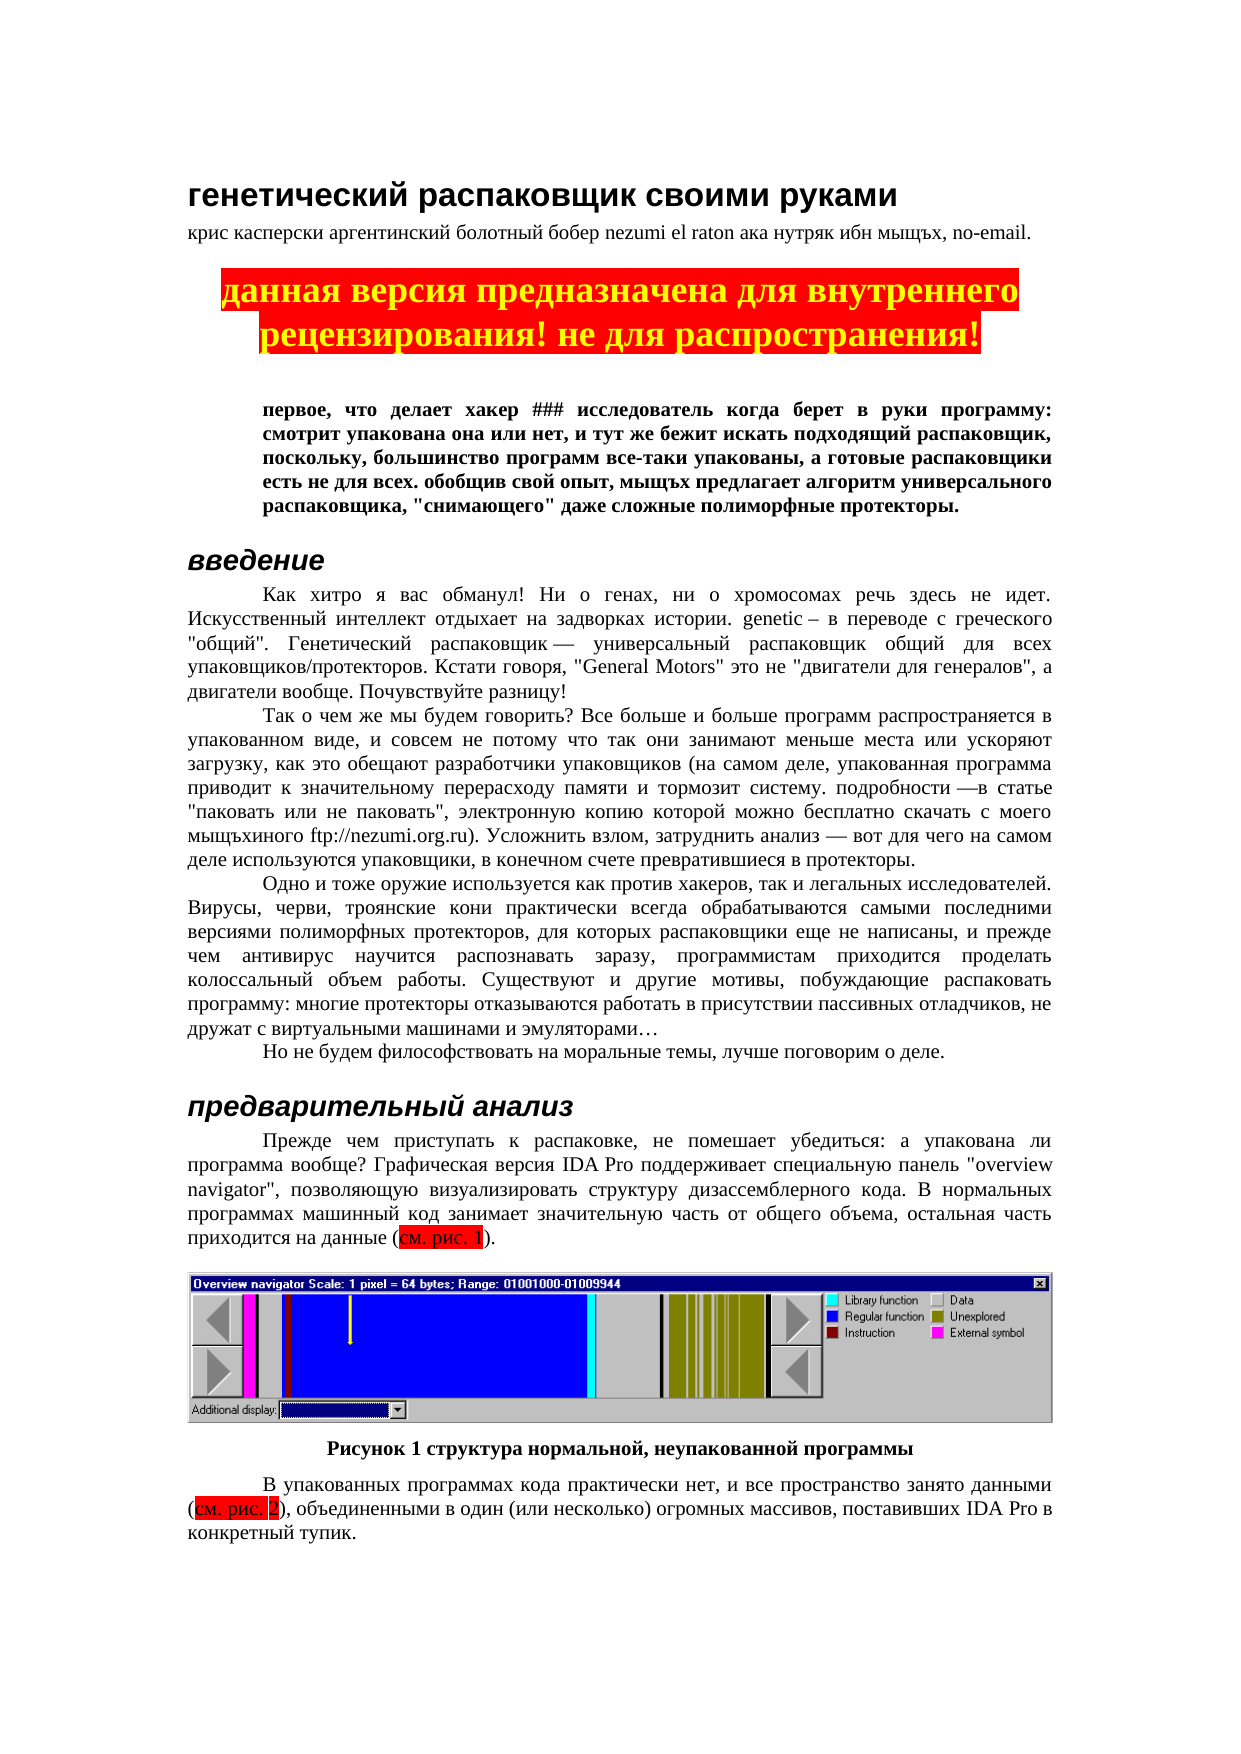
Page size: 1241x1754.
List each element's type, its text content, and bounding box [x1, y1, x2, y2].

text В упакованных программах кода практически нет, и все пространство занято данными (см. рис. 2), объединенными в один (или несколько) огромных массивов, поставивших IDA Pro в конкретный тупик. [187, 1472, 1053, 1544]
text первое, что делает хакер ### исследователь когда берет в руки программу: смотрит упакована она или нет, и тут же бежит искать подходящий распаковщик, поскольку, большинство программ все-таки упакованы, а готовые распаковщики есть не для всех. обобщив свой опыт, мыщъх предлагает алгоритм универсального распаковщика, "снимающего" даже сложные полиморфные протекторы. [262, 397, 1053, 517]
text Так о чем же мы будем говорить? Все больше и больше программ распространяется в упакованном виде, и совсем не потому что так они занимают меньше места или ускоряют загрузку, как это обещают разработчики упаковщиков (на самом деле, упакованная программа приводит к значительному перерасходу памяти и тормозит систему. подробности —в статье "паковать или не паковать", электронную копию которой можно бесплатно скачать с моего мыщъхиного ftp://nezumi.org.ru). Усложнить взлом, затруднить анализ — вот для чего на самом деле используются упаковщики, в конечном счете превратившиеся в протекторы. [187, 703, 1053, 871]
text Одно и тоже оружие используется как против хакеров, так и легальных исследователей. Вирусы, черви, троянские кони практически всегда обрабатываются самыми последними версиями полиморфных протекторов, для которых распаковщики еще не написаны, и прежде чем антивирус научится распознавать заразу, программистам приходится проделать колоссальный объем работы. Существуют и другие мотивы, побуждающие распаковать программу: многие протекторы отказываются работать в присутствии пассивных отладчиков, не дружат с виртуальными машинами и эмуляторами… [187, 871, 1053, 1039]
text Прежде чем приступать к распаковке, не помешает убедиться: а упакована ли программа вообще? Графическая версия IDA Pro поддерживает специальную панель "overview navigator", позволяющую визуализировать структуру дизассемблерного кода. В нормальных программах машинный код занимает значительную часть от общего объема, остальная часть приходится на данные (см. рис. 1). [187, 1128, 1053, 1249]
text Рисунок 1 структура нормальной, неупакованной программы [187, 1436, 1053, 1459]
subtitle введение [187, 542, 1053, 576]
text Как хитро я вас обманул! Ни о генах, ни о хромосомах речь здесь не идет. Искусственный интеллект отдыхает на задворках истории. genetic – в переводе с греческого "общий". Генетический распаковщик — универсальный распаковщик общий для всех упаковщиков/протекторов. Кстати говоря, "General Motors" это не "двигатели для генералов", а двигатели вообще. Почувствуйте разницу! [187, 582, 1053, 703]
text крис касперски аргентинский болотный бобер nezumi el raton ака нутряк ибн мыщъх, no-email. [187, 220, 1053, 244]
subtitle предварительный анализ [187, 1088, 1053, 1122]
text Но не будем философствовать на моральные темы, лучше поговорим о деле. [187, 1039, 1053, 1063]
subtitle генетический распаковщик своими руками [187, 175, 1053, 213]
text данная версия предназначена для внутреннего рецензирования! не для распространения! [187, 268, 1053, 354]
picture [187, 1272, 1053, 1423]
